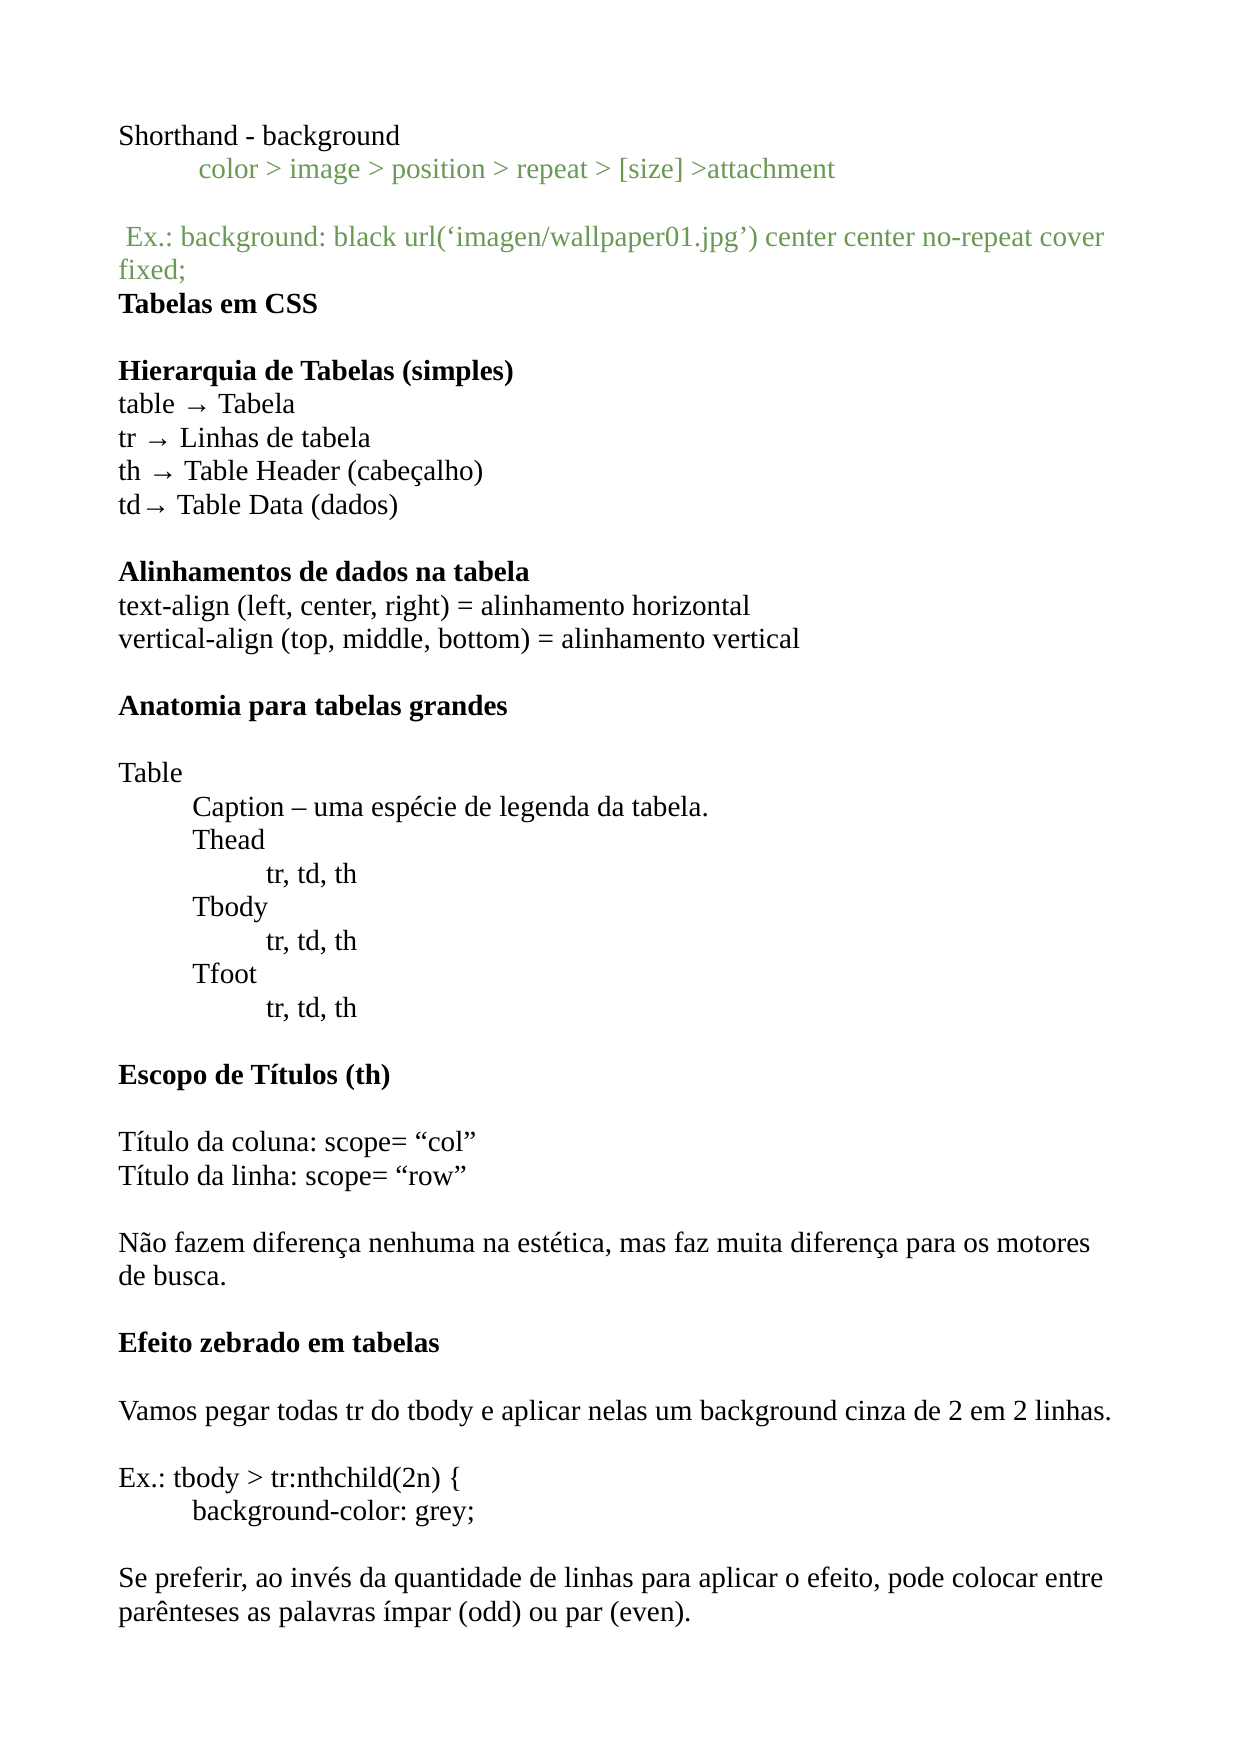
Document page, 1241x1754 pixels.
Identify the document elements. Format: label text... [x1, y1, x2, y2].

text Tbody [118, 889, 1122, 923]
text Shorthand - background [118, 118, 1122, 152]
text tr → Linhas de tabela [118, 420, 1122, 453]
text Se preferir, ao invés da quantidade de linhas para aplicar o efeito, pode colocar entre parênteses as palavras ímpar (odd) ou par (even). [118, 1560, 1122, 1627]
text color > image > position > repeat > [size] >attachment [118, 152, 1122, 185]
text Alinhamentos de dados na tabela [118, 554, 1122, 588]
text th → Table Header (cabeçalho) [118, 453, 1122, 487]
text Hierarquia de Tabelas (simples) [118, 353, 1122, 386]
text background-color: grey; [118, 1493, 1122, 1527]
text Table [118, 755, 1122, 789]
text tr, td, th [118, 990, 1122, 1024]
text Efeito zebrado em tabelas [118, 1326, 1122, 1359]
text Vamos pegar todas tr do tbody e aplicar nelas um background cinza de 2 em 2 linhas. [118, 1393, 1122, 1426]
text Não fazem diferença nenhuma na estética, mas faz muita diferença para os motores de busca. [118, 1225, 1122, 1292]
text tr, td, th [118, 856, 1122, 889]
text Tabelas em CSS [118, 286, 1122, 319]
text text-align (left, center, right) = alinhamento horizontal [118, 588, 1122, 621]
text Escopo de Títulos (th) [118, 1057, 1122, 1091]
text tr, td, th [118, 923, 1122, 957]
text table → Tabela [118, 386, 1122, 420]
text Ex.: tbody > tr:nthchild(2n) { [118, 1460, 1122, 1493]
text Anatomia para tabelas grandes [118, 688, 1122, 722]
text Caption – uma espécie de legenda da tabela. [118, 789, 1122, 822]
text Tfoot [118, 957, 1122, 990]
text td→ Table Data (dados) [118, 487, 1122, 521]
text Ex.: background: black url(‘imagen/wallpaper01.jpg’) center center no-repeat cover fixed; [118, 219, 1122, 286]
text Thead [118, 822, 1122, 856]
text Título da linha: scope= “row” [118, 1158, 1122, 1191]
text vertical-align (top, middle, bottom) = alinhamento vertical [118, 621, 1122, 655]
text Título da coluna: scope= “col” [118, 1124, 1122, 1158]
